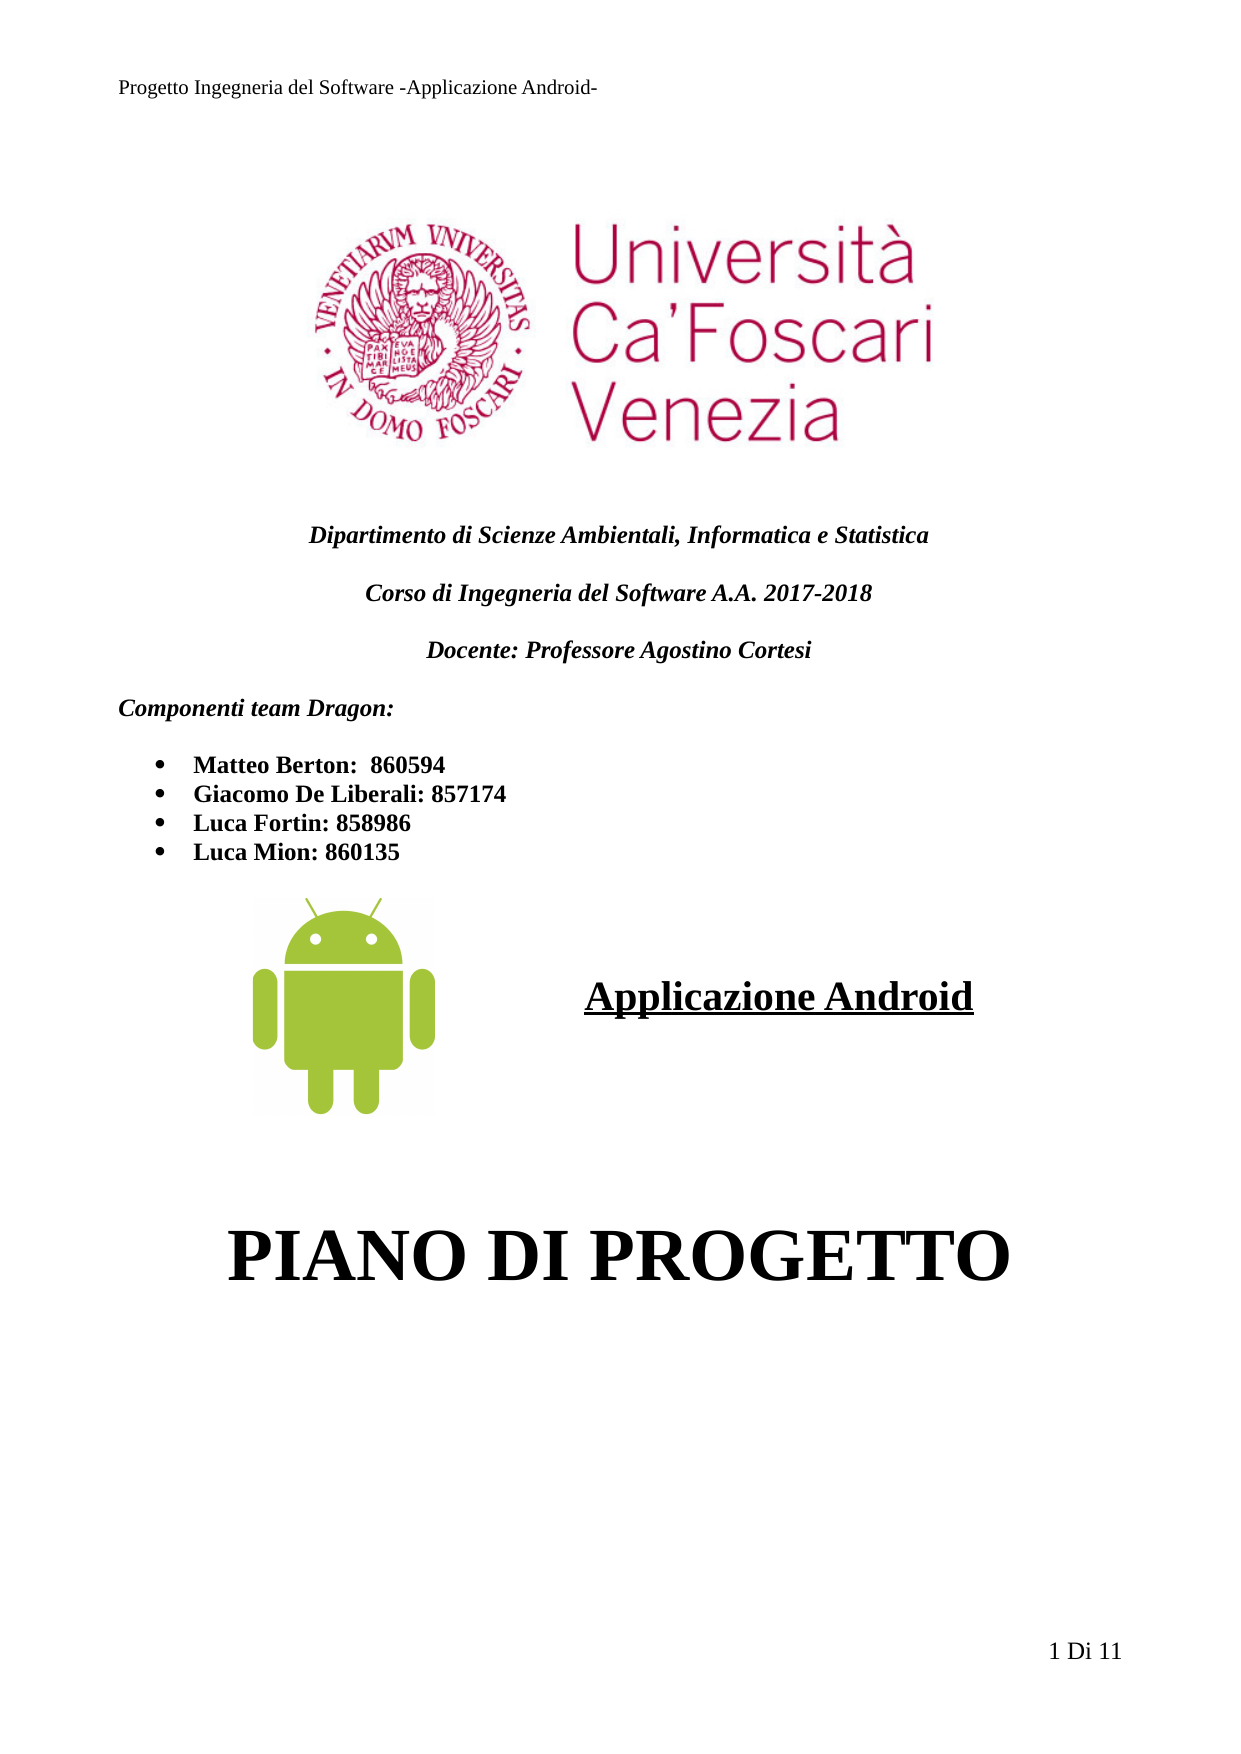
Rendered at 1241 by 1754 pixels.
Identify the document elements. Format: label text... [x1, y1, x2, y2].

list Luca Mion: 860135 [156, 837, 1122, 866]
text [118, 971, 252, 1019]
list Giacomo De Liberali: 857174 [156, 779, 1122, 808]
text Corso di Ingegneria del Software A.A. 2017-2018 [118, 578, 1122, 607]
text Componenti team Dragon: [118, 693, 1122, 722]
text Applicazione Android [436, 971, 1122, 1019]
text Dipartimento di Scienze Ambientali, Informatica e Statistica [118, 521, 1122, 549]
picture [247, 140, 994, 501]
text Docente: Professore Agostino Cortesi [118, 636, 1122, 664]
picture [252, 898, 436, 1116]
text PIANO DI PROGETTO [118, 1211, 1122, 1297]
list Luca Fortin: 858986 [156, 808, 1122, 837]
list Matteo Berton: 860594 [156, 751, 1122, 779]
